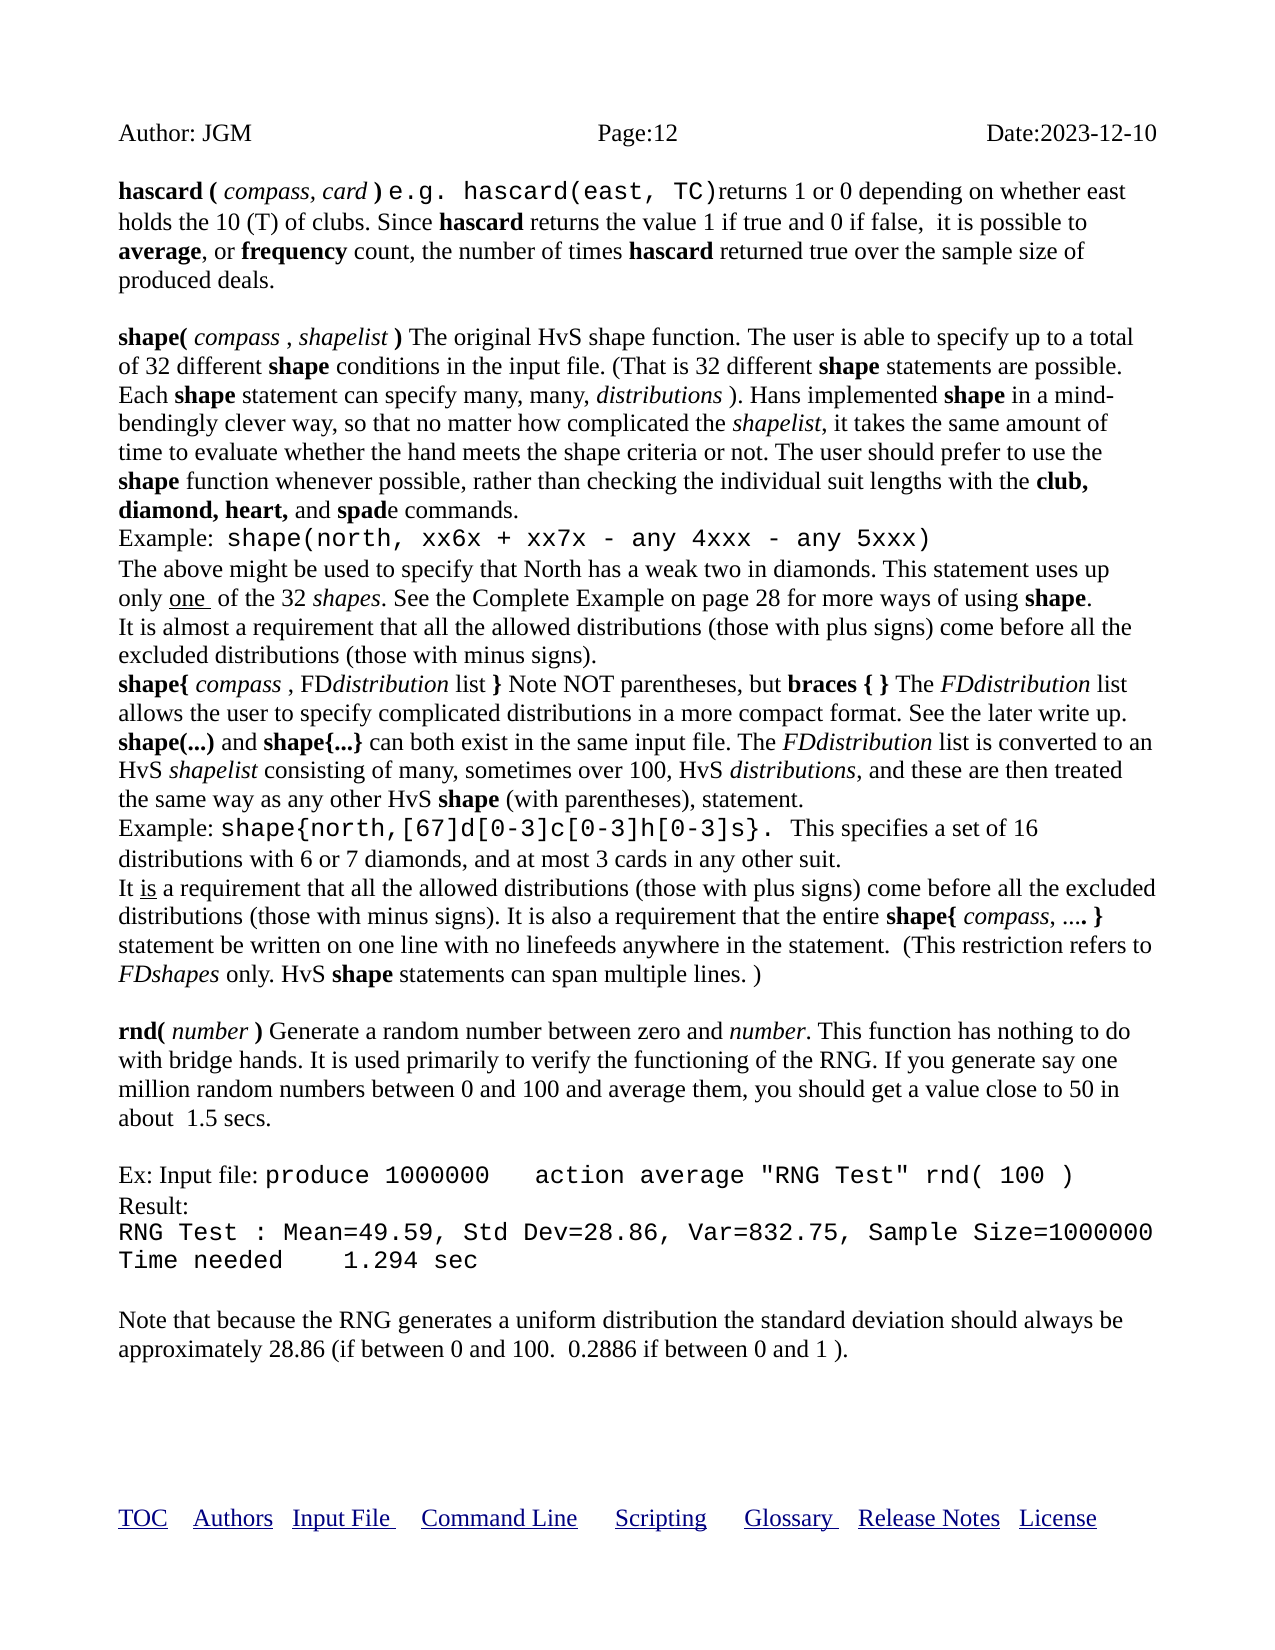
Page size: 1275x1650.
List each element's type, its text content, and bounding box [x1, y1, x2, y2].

text The above might be used to specify that North has a weak two in diamonds. This statement uses up only one of the 32 shapes. See the Complete Example on page 28 for more ways of using shape. [118, 554, 1157, 612]
text shape(...) and shape{...} can both exist in the same input file. The FDdistribution list is converted to an HvS shapelist consisting of many, sometimes over 100, HvS distributions, and these are then treated the same way as any other HvS shape (with parentheses), statement. [118, 727, 1157, 813]
text Ex: Input file: produce 1000000 action average "RNG Test" rnd( 100 ) [118, 1160, 1157, 1191]
text It is almost a requirement that all the allowed distributions (those with plus signs) come before all the excluded distributions (those with minus signs). [118, 612, 1157, 669]
text RNG Test : Mean=49.59, Std Dev=28.86, Var=832.75, Sample Size=1000000 [118, 1220, 1157, 1248]
text rnd( number ) Generate a random number between zero and number. This function has nothing to do with bridge hands. It is used primarily to verify the functioning of the RNG. If you generate say one million random numbers between 0 and 100 and average them, you should get a value close to 50 in about 1.5 secs. [118, 1016, 1157, 1131]
text It is a requirement that all the allowed distributions (those with plus signs) come before all the excluded distributions (those with minus signs). It is also a requirement that the entire shape{ compass, .... } statement be written on one line with no linefeeds anywhere in the statement. (This restriction refers to FDshapes only. HvS shape statements can span multiple lines. ) [118, 873, 1157, 988]
text Note that because the RNG generates a uniform distribution the standard deviation should always be approximately 28.86 (if between 0 and 100. 0.2886 if between 0 and 1 ). [118, 1305, 1157, 1363]
text Example: shape(north, xx6x + xx7x - any 4xxx - any 5xxx) [118, 523, 1157, 554]
text hascard ( compass, card ) e.g. hascard(east, TC)returns 1 or 0 depending on whether east holds the 10 (T) of clubs. Since hascard returns the value 1 if true and 0 if false, it is possible to average, or frequency count, the number of times hascard returned true over the sample size of produced deals. [118, 176, 1157, 293]
text Time needed 1.294 sec [118, 1248, 1157, 1276]
text shape( compass , shapelist ) The original HvS shape function. The user is able to specify up to a total of 32 different shape conditions in the input file. (That is 32 different shape statements are possible. Each shape statement can specify many, many, distributions ). Hans implemented shape in a mind-bendingly clever way, so that no matter how complicated the shapelist, it takes the same amount of time to evaluate whether the hand meets the shape criteria or not. The user should prefer to use the shape function whenever possible, rather than checking the individual suit lengths with the club, diamond, heart, and spade commands. [118, 322, 1157, 523]
text shape{ compass , FDdistribution list } Note NOT parentheses, but braces { } The FDdistribution list allows the user to specify complicated distributions in a more compact format. See the later write up. [118, 669, 1157, 727]
text Example: shape{north,[67]d[0-3]c[0-3]h[0-3]s}. This specifies a set of 16 distributions with 6 or 7 diamonds, and at most 3 cards in any other suit. [118, 813, 1157, 873]
text Result: [118, 1191, 1157, 1220]
